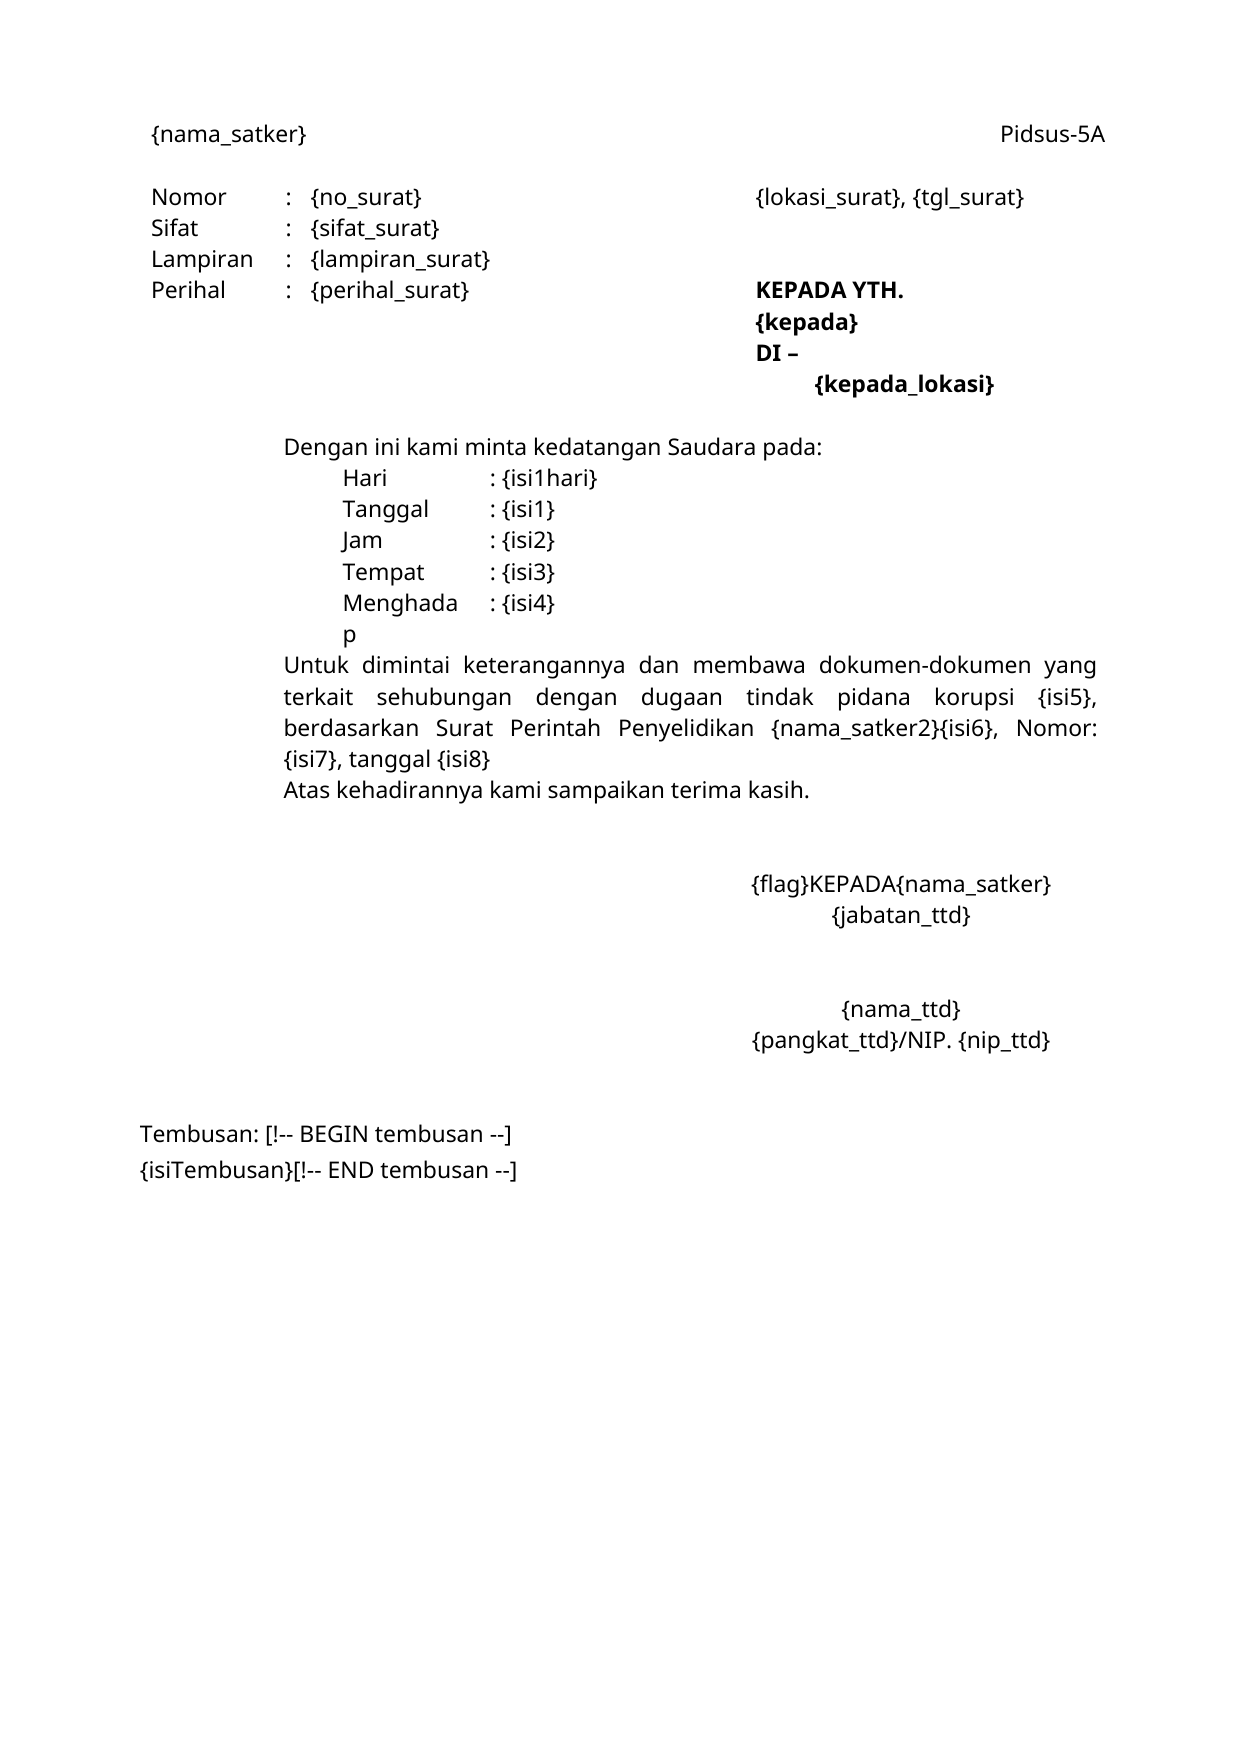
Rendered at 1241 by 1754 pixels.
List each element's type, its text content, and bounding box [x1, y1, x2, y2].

table_cell KEPADA YTH. {kepada} DI – {kepada_lokasi} [744, 274, 1099, 399]
table_cell : {isi2} [478, 524, 1093, 556]
table_cell Perihal [140, 274, 284, 399]
table_cell : [284, 243, 299, 274]
table_cell : {isi1} [478, 493, 1093, 524]
table_cell : [284, 274, 299, 399]
table_cell [744, 243, 1099, 274]
table_cell [128, 868, 1117, 1118]
table_cell Sifat [140, 212, 284, 243]
table_header {no_surat} [299, 181, 648, 212]
table_cell [648, 243, 744, 274]
table_cell Tanggal [331, 493, 478, 524]
table_header Dengan ini kami minta kedatangan Saudara pada: Untuk dimintai keterangannya dan membawa dokumen-dokumen yang terkait sehubungan dengan dugaan tindak pidana korupsi {isi5}, berdasarkan Surat Perintah Penyelidikan {nama_satker2}{isi6}, Nomor: {isi7}, tanggal {isi8} Atas kehadirannya kami sampaikan terima kasih. [272, 431, 1109, 806]
table_cell [128, 1185, 1117, 1217]
table_header Hari [331, 462, 478, 493]
table_header {lokasi_surat}, {tgl_surat} [744, 181, 1099, 212]
table_cell : {isi3} [478, 556, 1093, 587]
table_cell Lampiran [140, 243, 284, 274]
table_cell [648, 274, 744, 399]
table_header [863, 118, 922, 149]
table_cell {nama_ttd} {pangkat_ttd}/NIP. {nip_ttd} [700, 993, 1102, 1056]
table_cell Menghadap [331, 587, 478, 649]
table_header {flag}KEPADA{nama_satker} [700, 868, 1102, 899]
table_cell Tembusan: [!-- BEGIN tembusan --] {isiTembusan}[!-- END tembusan --] [128, 1118, 1117, 1185]
table_cell {sifat_surat} [299, 212, 648, 243]
table_header Nomor [140, 181, 284, 212]
table_cell Jam [331, 524, 478, 556]
table_cell : [284, 212, 299, 243]
table_header : {isi1hari} [478, 462, 1093, 493]
table_header [128, 118, 1117, 181]
table_cell [128, 181, 1117, 431]
table_cell [128, 431, 1117, 868]
table_cell Tempat [331, 556, 478, 587]
table_cell [744, 212, 1099, 243]
table_cell {lampiran_surat} [299, 243, 648, 274]
table_cell : {isi4} [478, 587, 1093, 649]
table_header Pidsus-5A [922, 118, 1116, 149]
table_header : [284, 181, 299, 212]
table_header [648, 181, 744, 212]
table_header {nama_satker} [140, 118, 863, 149]
table_cell [648, 212, 744, 243]
table_cell {perihal_surat} [299, 274, 648, 399]
table_cell {jabatan_ttd} [700, 899, 1102, 993]
